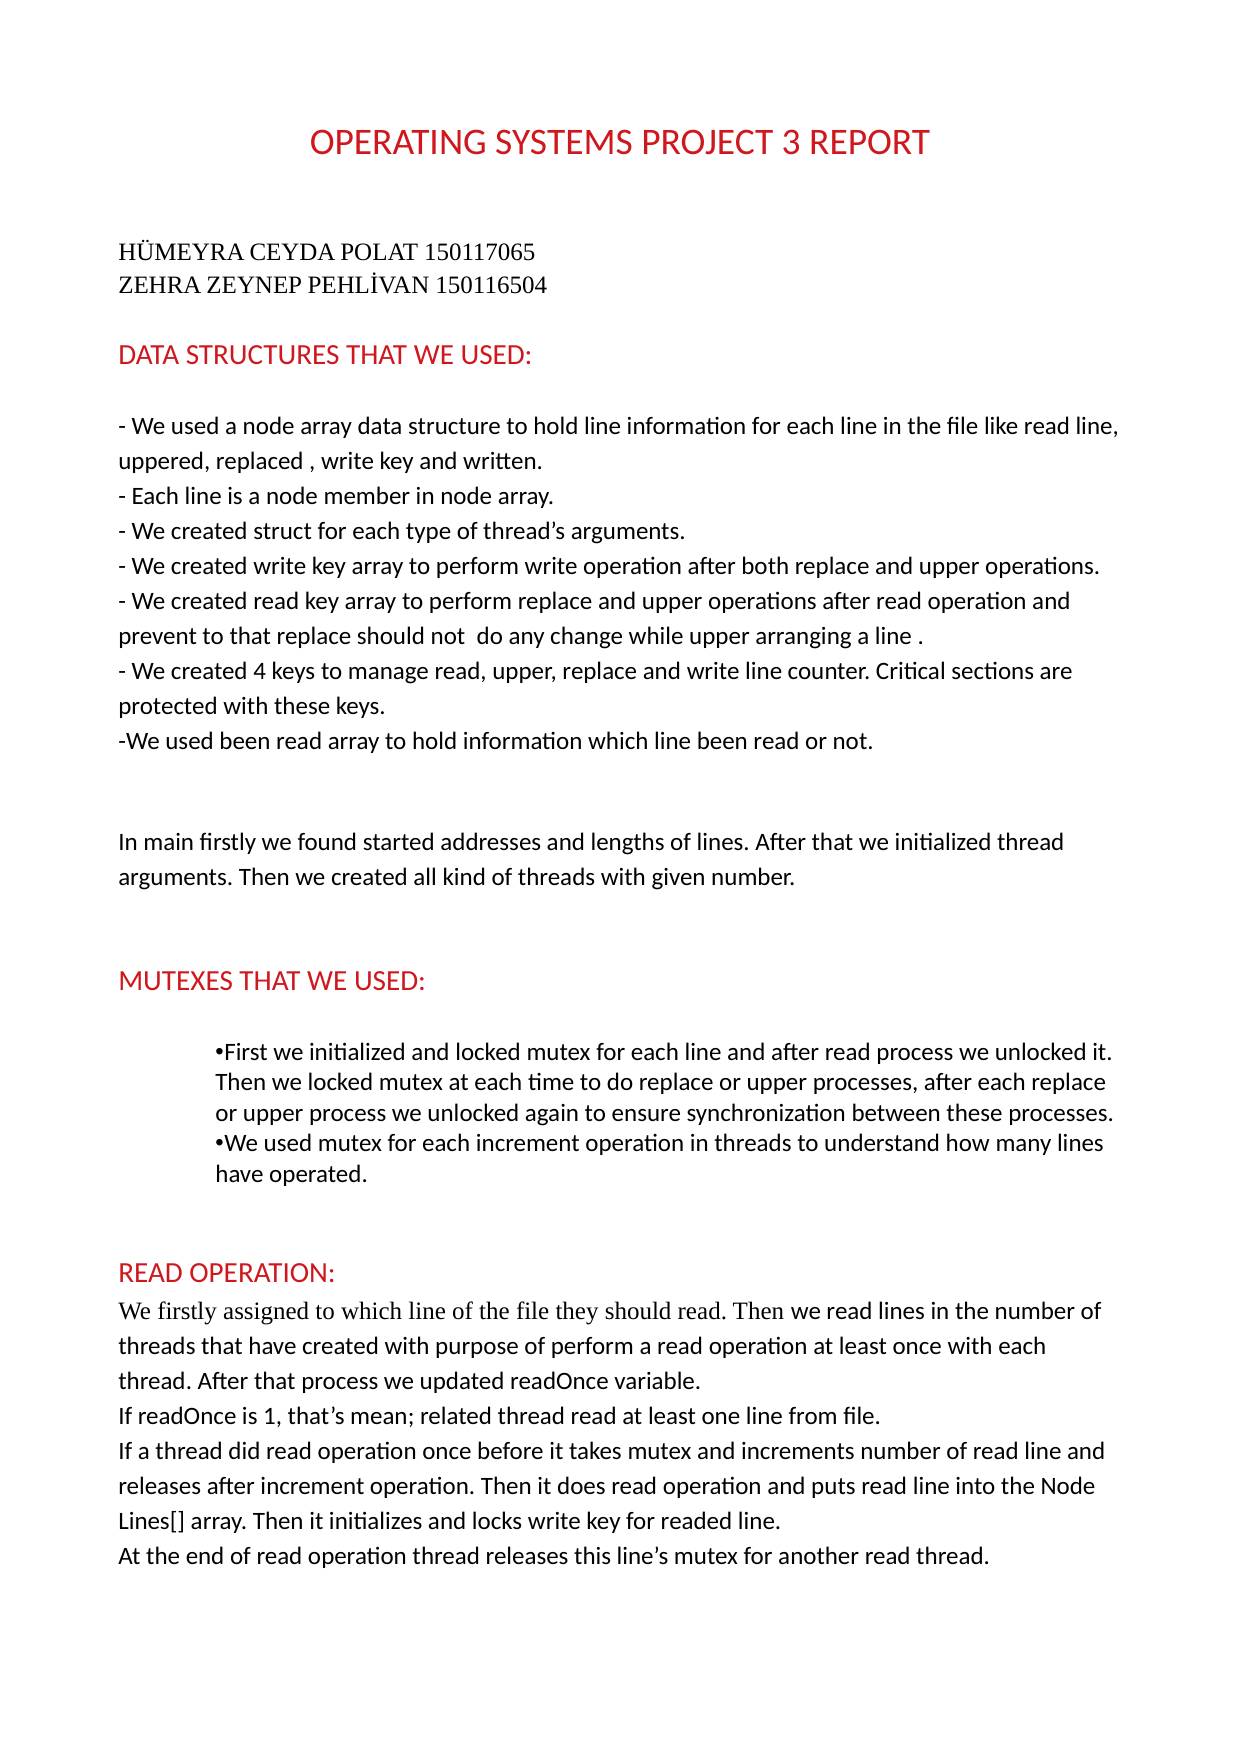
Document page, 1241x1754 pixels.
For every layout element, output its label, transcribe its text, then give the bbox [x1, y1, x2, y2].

text - We used a node array data structure to hold line information for each line in the file like read line, uppered, replaced , write key and written. [118, 410, 1122, 475]
list First we initialized and locked mutex for each line and after read process we unlocked it. Then we locked mutex at each time to do replace or upper processes, after each replace or upper process we unlocked again to ensure synchronization between these processes. [142, 1036, 1122, 1127]
text At the end of read operation thread releases this line’s mutex for another read thread. [118, 1541, 1122, 1571]
text - We created 4 keys to manage read, upper, replace and write line counter. Critical sections are protected with these keys. [118, 655, 1122, 720]
text -We used been read array to hold information which line been read or not. [118, 725, 1122, 755]
text If a thread did read operation once before it takes mutex and increments number of read line and releases after increment operation. Then it does read operation and puts read line into the Node Lines[] array. Then it initializes and locks write key for readed line. [118, 1436, 1122, 1536]
text ZEHRA ZEYNEP PEHLİVAN 150116504 [118, 270, 1122, 299]
text If readOnce is 1, that’s mean; related thread read at least one line from file. [118, 1401, 1122, 1431]
text In main firstly we found started addresses and lengths of lines. After that we initialized thread arguments. Then we created all kind of threads with given number. [118, 826, 1122, 891]
text READ OPERATION: [118, 1254, 1122, 1290]
text DATA STRUCTURES THAT WE USED: [118, 336, 1122, 372]
text - We created read key array to perform replace and upper operations after read operation and prevent to that replace should not do any change while upper arranging a line . [118, 585, 1122, 650]
text - We created struct for each type of thread’s arguments. [118, 515, 1122, 545]
text - Each line is a node member in node array. [118, 480, 1122, 510]
text HÜMEYRA CEYDA POLAT 150117065 [118, 237, 1122, 266]
text - We created write key array to perform write operation after both replace and upper operations. [118, 550, 1122, 580]
list We used mutex for each increment operation in threads to understand how many lines have operated. [142, 1127, 1122, 1188]
text We firstly assigned to which line of the file they should read. Then we read lines in the number of threads that have created with purpose of perform a read operation at least once with each thread. After that process we updated readOnce variable. [118, 1296, 1122, 1396]
text MUTEXES THAT WE USED: [118, 962, 1122, 998]
text OPERATING SYSTEMS PROJECT 3 REPORT [118, 118, 1122, 164]
